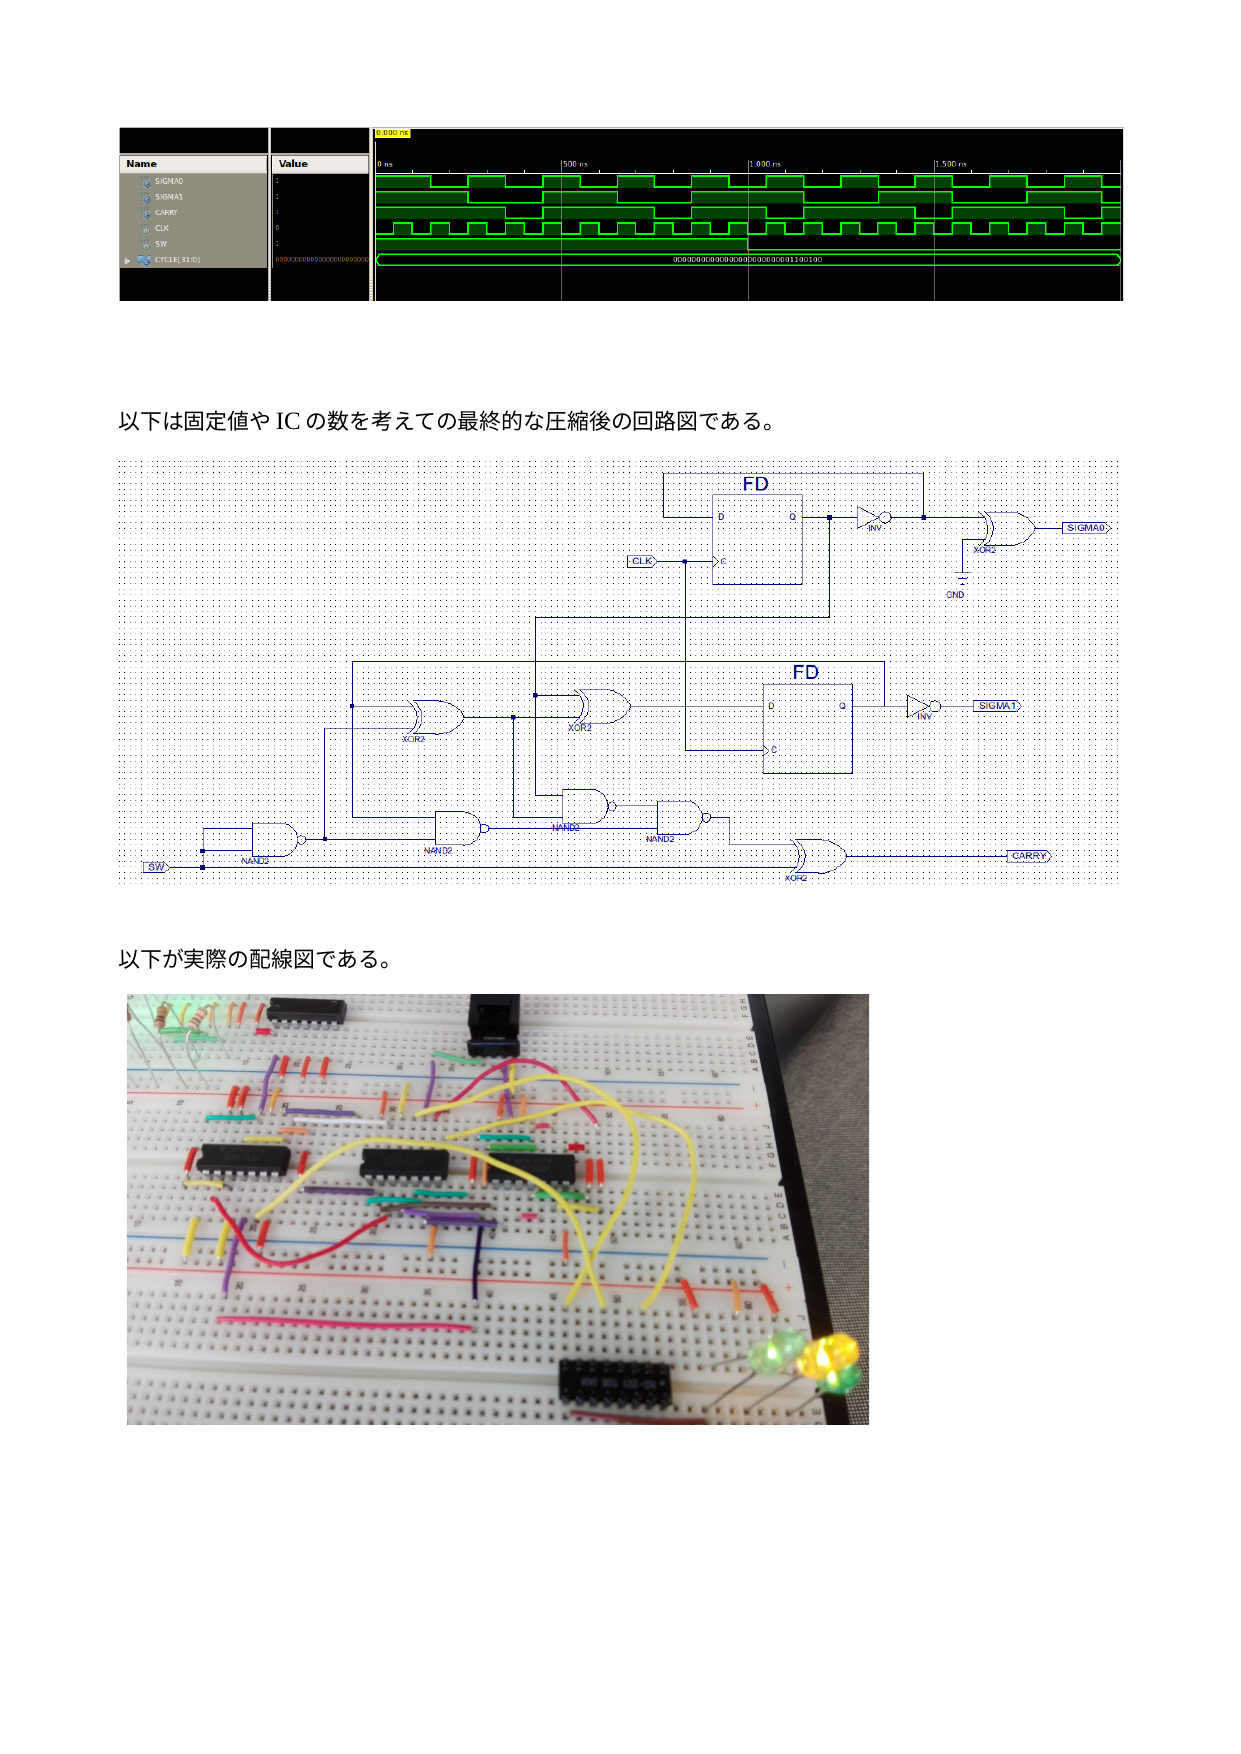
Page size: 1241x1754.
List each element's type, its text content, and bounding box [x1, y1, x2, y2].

text 以下が実際の配線図である。 [118, 942, 1122, 974]
picture [119, 127, 1124, 301]
text 以下は固定値やICの数を考えての最終的な圧縮後の回路図である。 [118, 404, 1122, 436]
picture [118, 456, 1123, 888]
picture [126, 994, 870, 1425]
